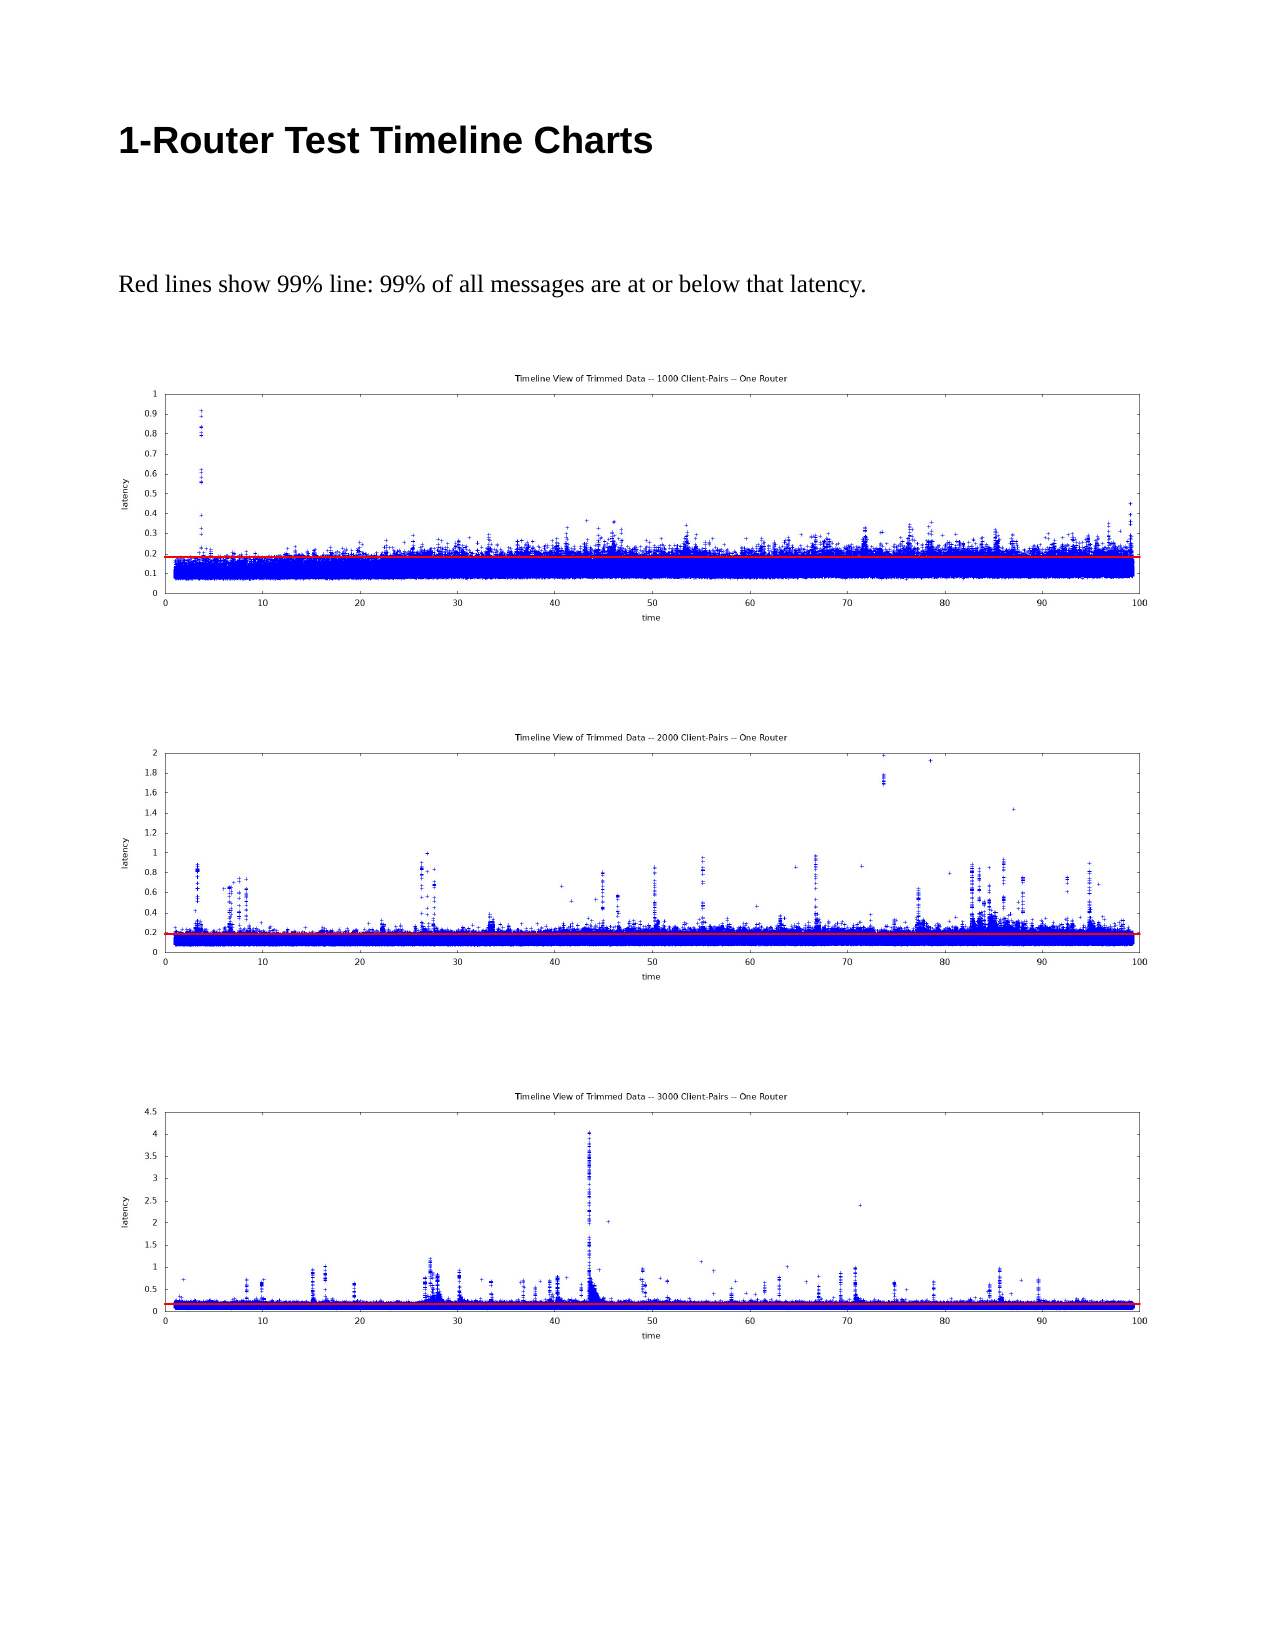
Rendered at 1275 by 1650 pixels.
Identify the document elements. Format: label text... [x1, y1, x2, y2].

picture [118, 723, 1157, 984]
subtitle 1-Router Test Timeline Charts [118, 118, 1157, 162]
picture [118, 1083, 1157, 1343]
text Red lines show 99% line: 99% of all messages are at or below that latency. [118, 269, 1157, 298]
picture [118, 364, 1157, 625]
